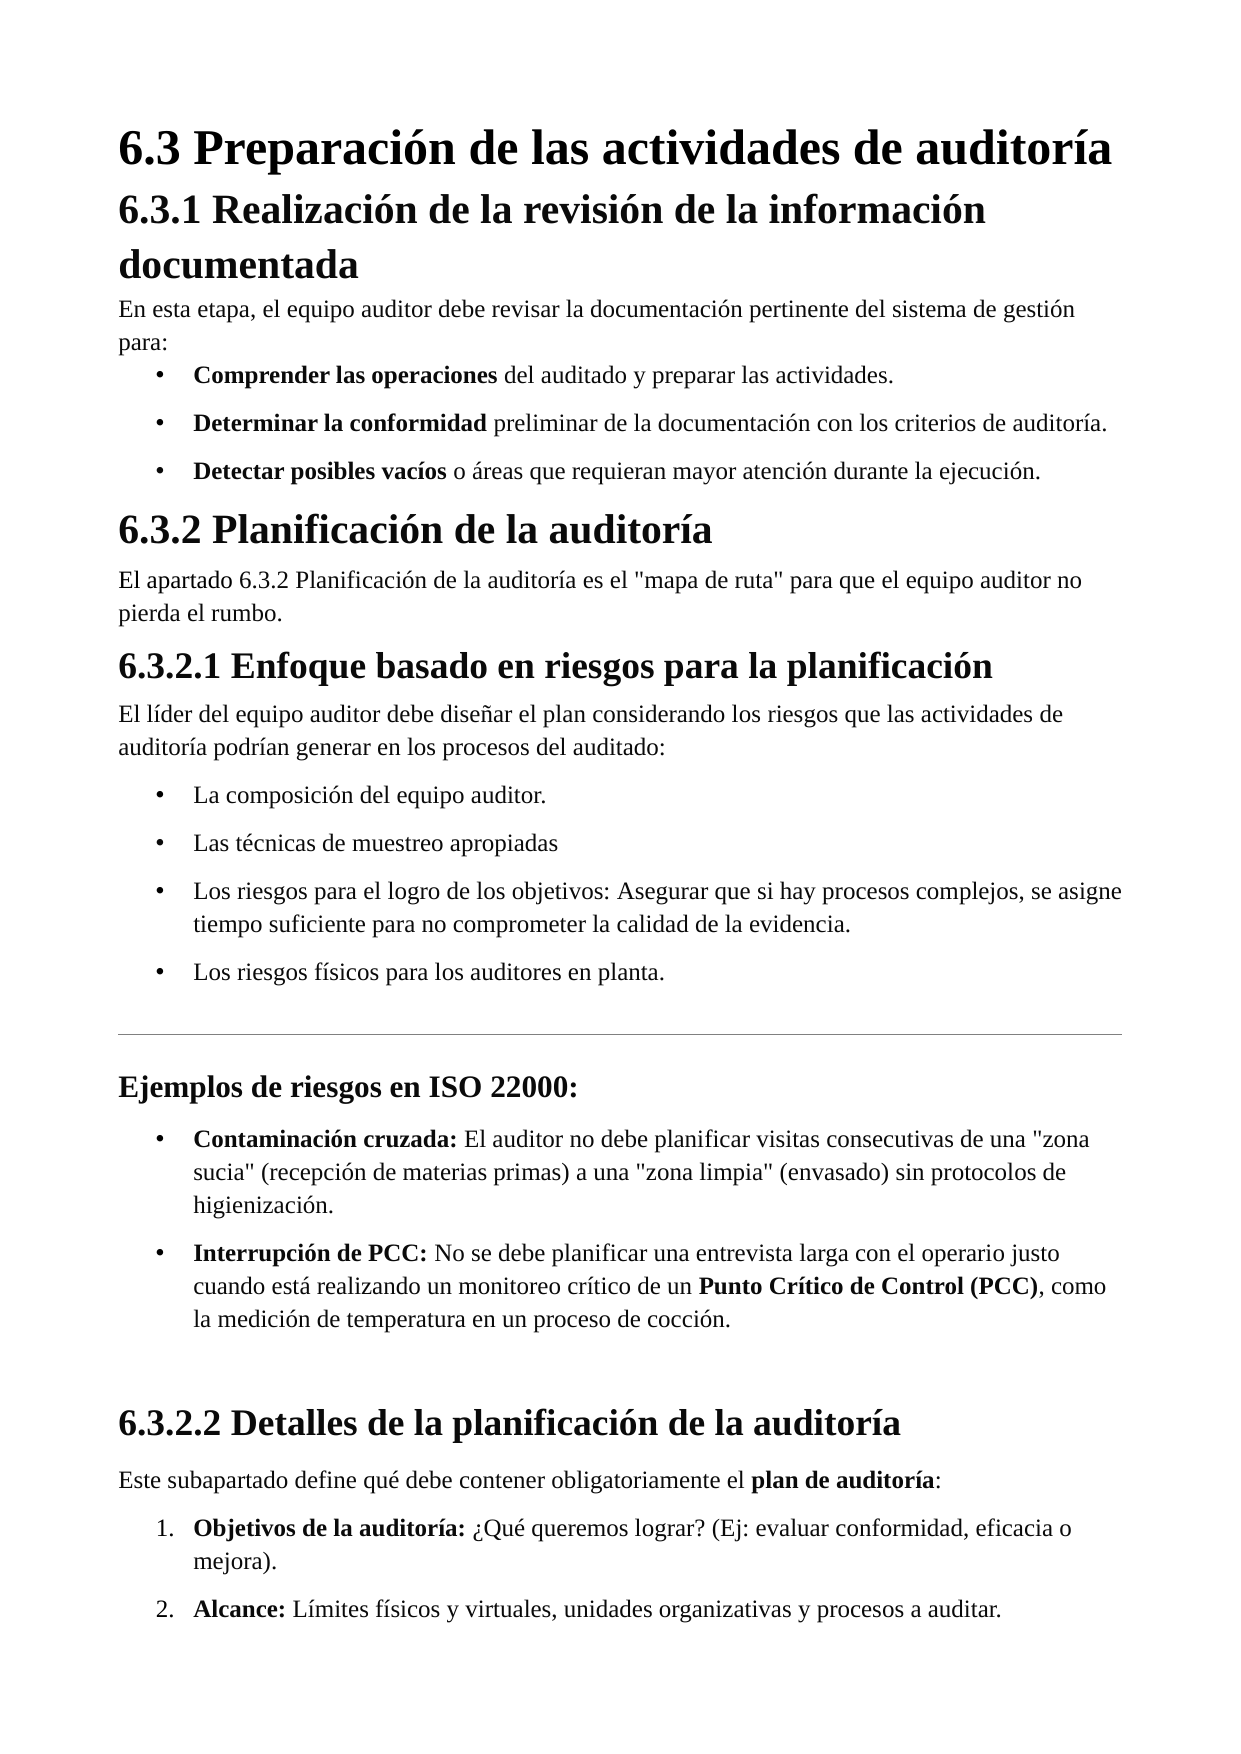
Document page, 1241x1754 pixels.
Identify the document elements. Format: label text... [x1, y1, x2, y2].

text 6.3.1 Realización de la revisión de la información documentada [118, 184, 1122, 287]
text El líder del equipo auditor debe diseñar el plan considerando los riesgos que las actividades de auditoría podrían generar en los procesos del auditado: [118, 699, 1122, 761]
text 6.3.2.1 Enfoque basado en riesgos para la planificación [118, 643, 1122, 687]
text Este subapartado define qué debe contener obligatoriamente el plan de auditoría: [118, 1465, 1122, 1494]
list Determinar la conformidad preliminar de la documentación con los criterios de auditoría. [156, 408, 1122, 437]
list Los riesgos para el logro de los objetivos: Asegurar que si hay procesos complejos, se asigne tiempo suficiente para no comprometer la calidad de la evidencia. [156, 876, 1122, 938]
list La composición del equipo auditor. [156, 780, 1122, 809]
text 6.3 Preparación de las actividades de auditoría [118, 118, 1122, 176]
list Detectar posibles vacíos o áreas que requieran mayor atención durante la ejecución. [156, 456, 1122, 485]
list Interrupción de PCC: No se debe planificar una entrevista larga con el operario justo cuando está realizando un monitoreo crítico de un Punto Crítico de Control (PCC), como la medición de temperatura en un proceso de cocción. [156, 1238, 1122, 1333]
text En esta etapa, el equipo auditor debe revisar la documentación pertinente del sistema de gestión para: [118, 294, 1122, 356]
list Contaminación cruzada: El auditor no debe planificar visitas consecutivas de una "zona sucia" (recepción de materias primas) a una "zona limpia" (envasado) sin protocolos de higienización. [156, 1124, 1122, 1219]
list Comprender las operaciones del auditado y preparar las actividades. [156, 360, 1122, 389]
list Objetivos de la auditoría: ¿Qué queremos lograr? (Ej: evaluar conformidad, eficacia o mejora). [156, 1513, 1122, 1575]
list Alcance: Límites físicos y virtuales, unidades organizativas y procesos a auditar. [156, 1594, 1122, 1623]
list Los riesgos físicos para los auditores en planta. [156, 957, 1122, 986]
text 6.3.2 Planificación de la auditoría [118, 504, 1122, 552]
text El apartado 6.3.2 Planificación de la auditoría es el "mapa de ruta" para que el equipo auditor no pierda el rumbo. [118, 566, 1122, 627]
list Las técnicas de muestreo apropiadas [156, 828, 1122, 857]
text Ejemplos de riesgos en ISO 22000: [118, 1068, 1122, 1104]
text 6.3.2.2 Detalles de la planificación de la auditoría [118, 1400, 1122, 1443]
